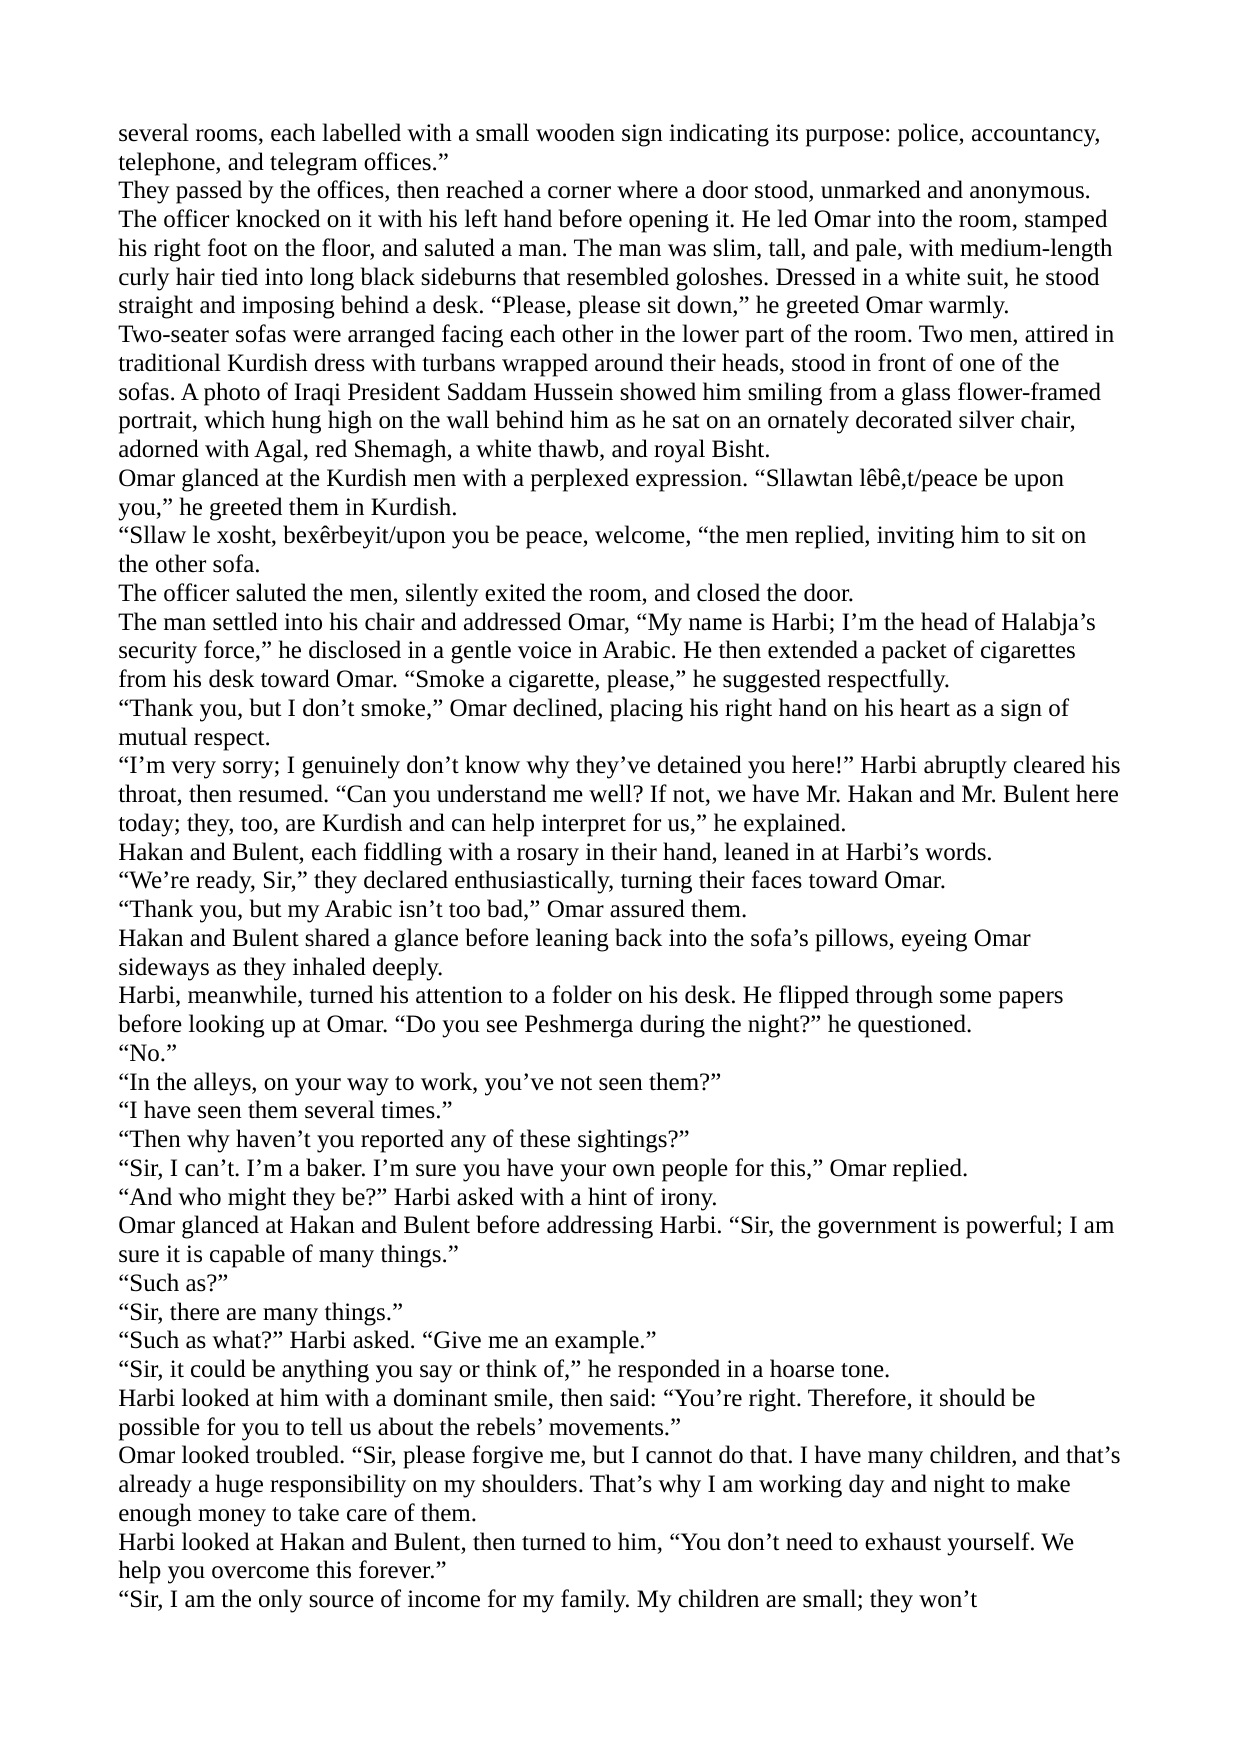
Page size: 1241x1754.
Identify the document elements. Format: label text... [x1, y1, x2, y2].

text “Thank you, but I don’t smoke,” Omar declined, placing his right hand on his heart as a sign of mutual respect. [118, 693, 1122, 751]
text “Sir, I am the only source of income for my family. My children are small; they won’t [118, 1584, 1122, 1613]
text Omar glanced at the Kurdish men with a perplexed expression. “Sllawtan lêbê,t/peace be upon you,” he greeted them in Kurdish. [118, 463, 1122, 521]
text Harbi, meanwhile, turned his attention to a folder on his desk. He flipped through some papers before looking up at Omar. “Do you see Peshmerga during the night?” he questioned. [118, 981, 1122, 1038]
text “I’m very sorry; I genuinely don’t know why they’ve detained you here!” Harbi abruptly cleared his throat, then resumed. “Can you understand me well? If not, we have Mr. Hakan and Mr. Bulent here today; they, too, are Kurdish and can help interpret for us,” he explained. [118, 751, 1122, 837]
text “And who might they be?” Harbi asked with a hint of irony. [118, 1182, 1122, 1211]
text “Sir, I can’t. I’m a baker. I’m sure you have your own people for this,” Omar replied. [118, 1153, 1122, 1182]
text “Such as what?” Harbi asked. “Give me an example.” [118, 1326, 1122, 1354]
text Omar glanced at Hakan and Bulent before addressing Harbi. “Sir, the government is powerful; I am sure it is capable of many things.” [118, 1211, 1122, 1268]
text “No.” [118, 1038, 1122, 1067]
text “We’re ready, Sir,” they declared enthusiastically, turning their faces toward Omar. [118, 866, 1122, 894]
text several rooms, each labelled with a small wooden sign indicating its purpose: police, accountancy, telephone, and telegram offices.” [118, 118, 1122, 176]
text “Sllaw le xosht, bexêrbeyit/upon you be peace, welcome, “the men replied, inviting him to sit on the other sofa. [118, 521, 1122, 578]
text “Then why haven’t you reported any of these sightings?” [118, 1124, 1122, 1153]
text They passed by the offices, then reached a corner where a door stood, unmarked and anonymous. The officer knocked on it with his left hand before opening it. He led Omar into the room, stamped his right foot on the floor, and saluted a man. The man was slim, tall, and pale, with medium-length curly hair tied into long black sideburns that resembled goloshes. Dressed in a white suit, he stood straight and imposing behind a desk. “Please, please sit down,” he greeted Omar warmly. [118, 176, 1122, 319]
text Omar looked troubled. “Sir, please forgive me, but I cannot do that. I have many children, and that’s already a huge responsibility on my shoulders. That’s why I am working day and night to make enough money to take care of them. [118, 1441, 1122, 1527]
text “Such as?” [118, 1268, 1122, 1297]
text The man settled into his chair and addressed Omar, “My name is Harbi; I’m the head of Halabja’s security force,” he disclosed in a gentle voice in Arabic. He then extended a packet of cigarettes from his desk toward Omar. “Smoke a cigarette, please,” he suggested respectfully. [118, 607, 1122, 693]
text Harbi looked at him with a dominant smile, then said: “You’re right. Therefore, it should be possible for you to tell us about the rebels’ movements.” [118, 1383, 1122, 1441]
text Hakan and Bulent shared a glance before leaning back into the sofa’s pillows, eyeing Omar sideways as they inhaled deeply. [118, 923, 1122, 981]
text Two-seater sofas were arranged facing each other in the lower part of the room. Two men, attired in traditional Kurdish dress with turbans wrapped around their heads, stood in front of one of the sofas. A photo of Iraqi President Saddam Hussein showed him smiling from a glass flower-framed portrait, which hung high on the wall behind him as he sat on an ornately decorated silver chair, adorned with Agal, red Shemagh, a white thawb, and royal Bisht. [118, 319, 1122, 463]
text Hakan and Bulent, each fiddling with a rosary in their hand, leaned in at Harbi’s words. [118, 837, 1122, 866]
text The officer saluted the men, silently exited the room, and closed the door. [118, 578, 1122, 607]
text “I have seen them several times.” [118, 1096, 1122, 1124]
text Harbi looked at Hakan and Bulent, then turned to him, “You don’t need to exhaust yourself. We help you overcome this forever.” [118, 1527, 1122, 1584]
text “Sir, there are many things.” [118, 1297, 1122, 1326]
text “Thank you, but my Arabic isn’t too bad,” Omar assured them. [118, 894, 1122, 923]
text “Sir, it could be anything you say or think of,” he responded in a hoarse tone. [118, 1354, 1122, 1383]
text “In the alleys, on your way to work, you’ve not seen them?” [118, 1067, 1122, 1096]
